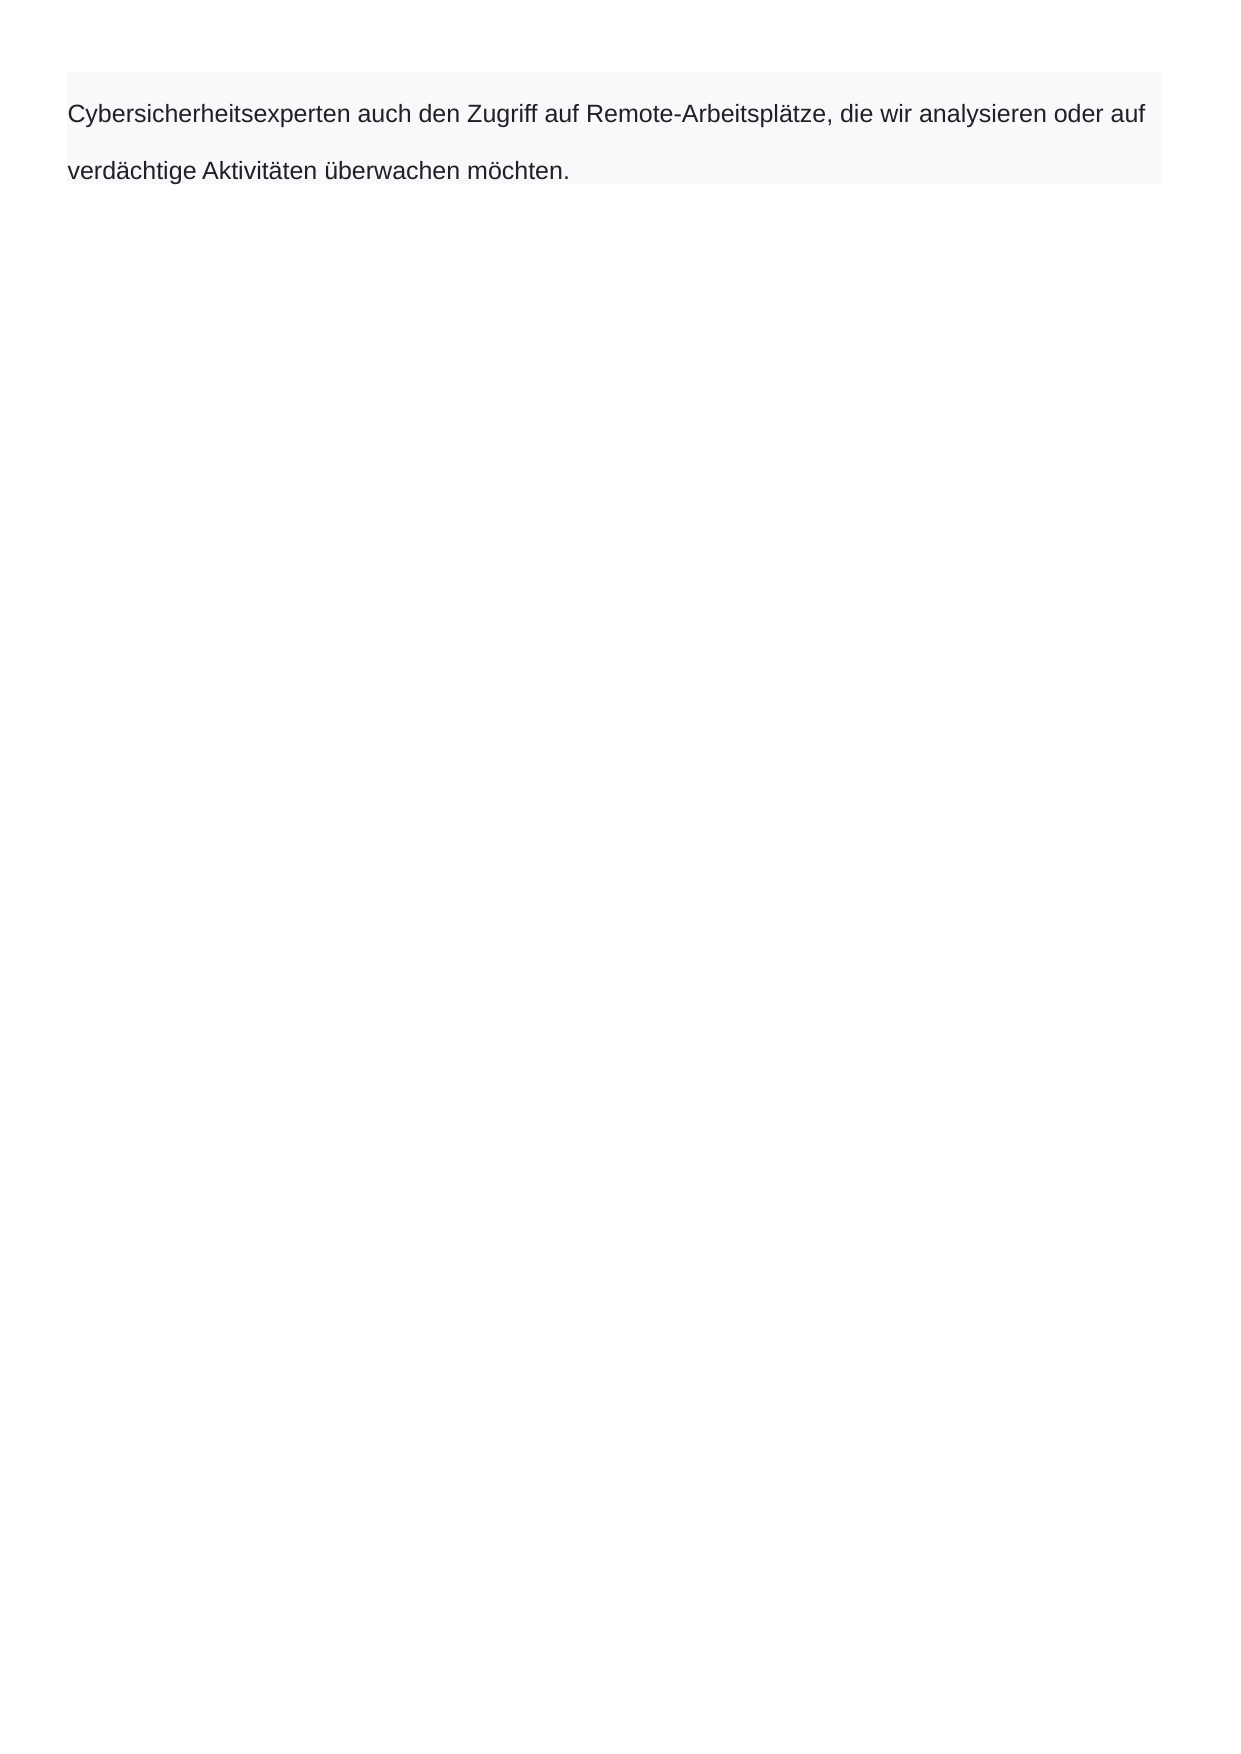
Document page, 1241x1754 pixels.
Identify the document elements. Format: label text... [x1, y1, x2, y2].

text Cybersicherheitsexperten auch den Zugriff auf Remote-Arbeitsplätze, die wir analysieren oder auf verdächtige Aktivitäten überwachen möchten. [67, 72, 1162, 184]
